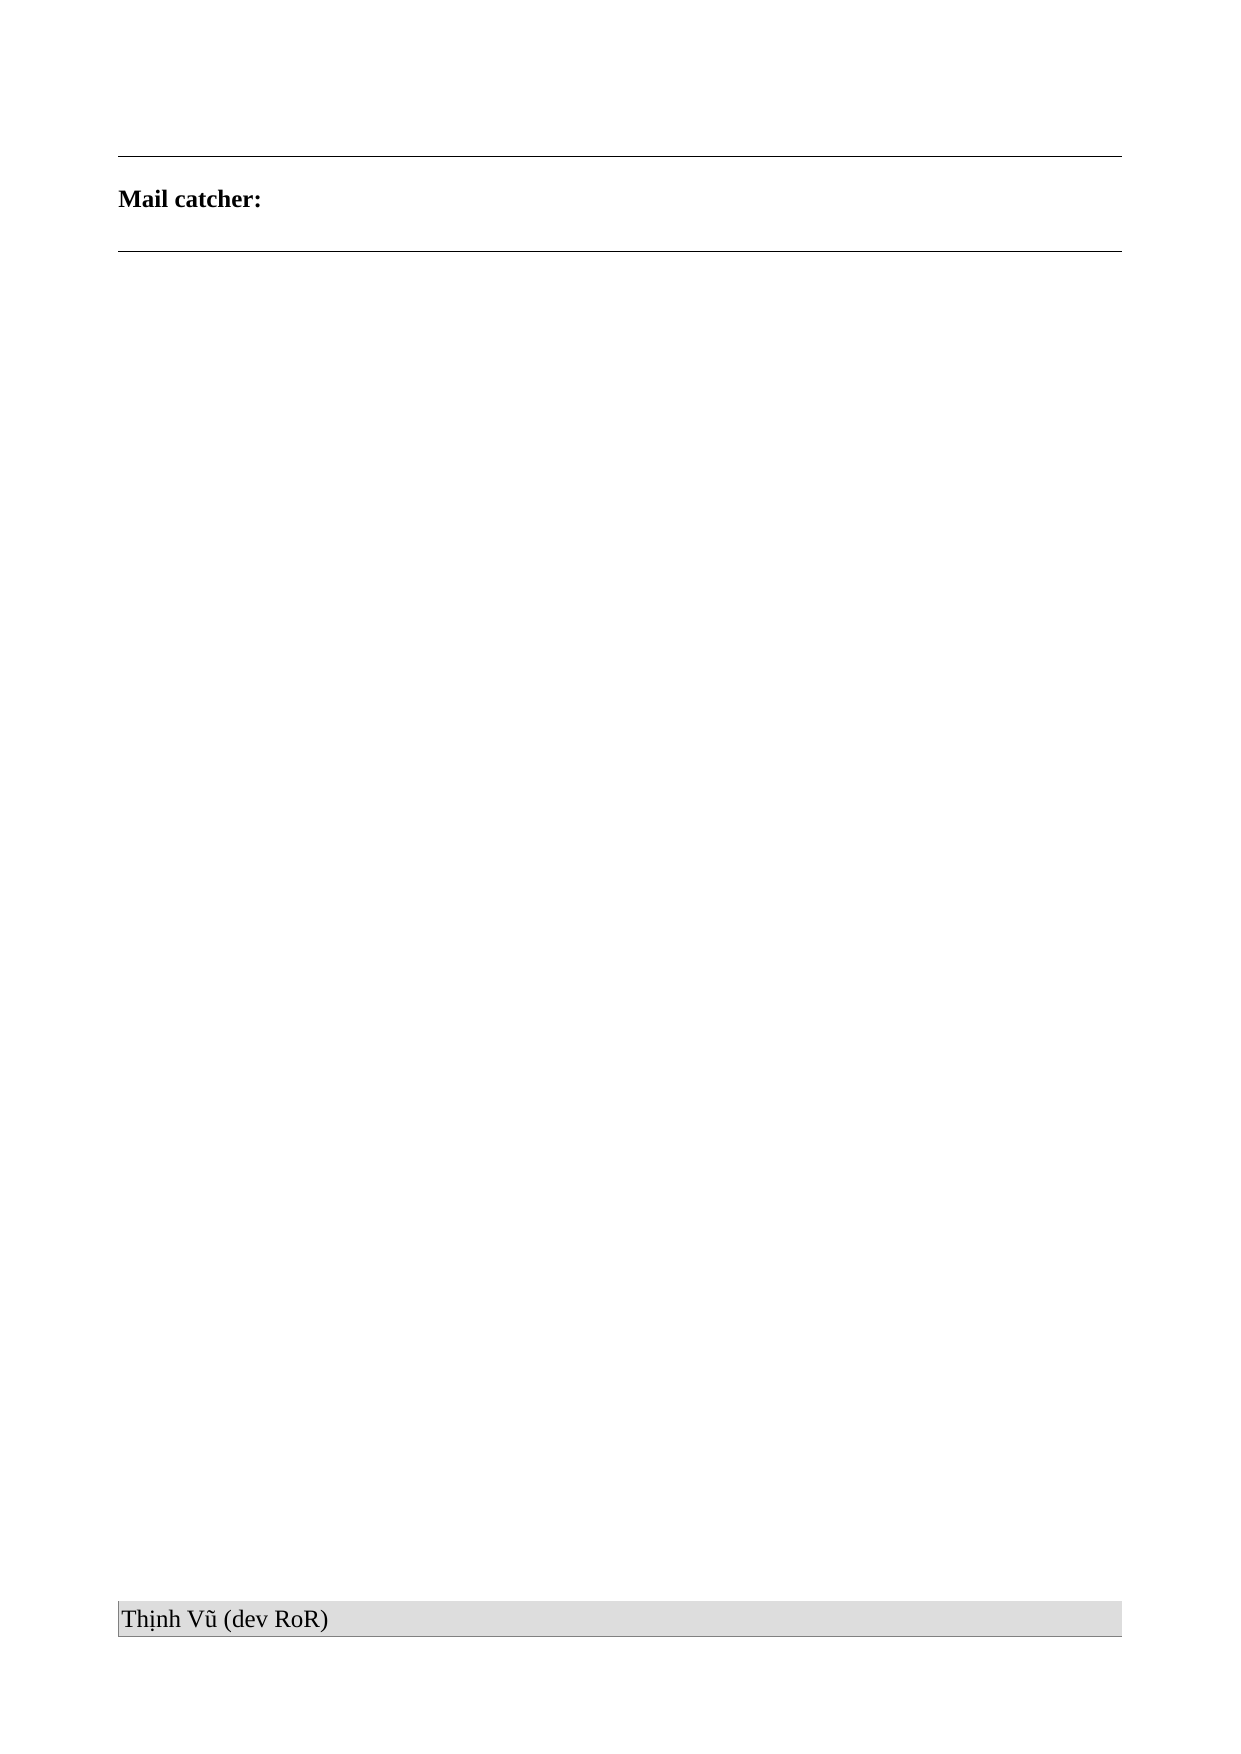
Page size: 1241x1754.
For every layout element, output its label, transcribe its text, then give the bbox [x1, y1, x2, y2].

text Mail catcher: [118, 184, 1122, 213]
